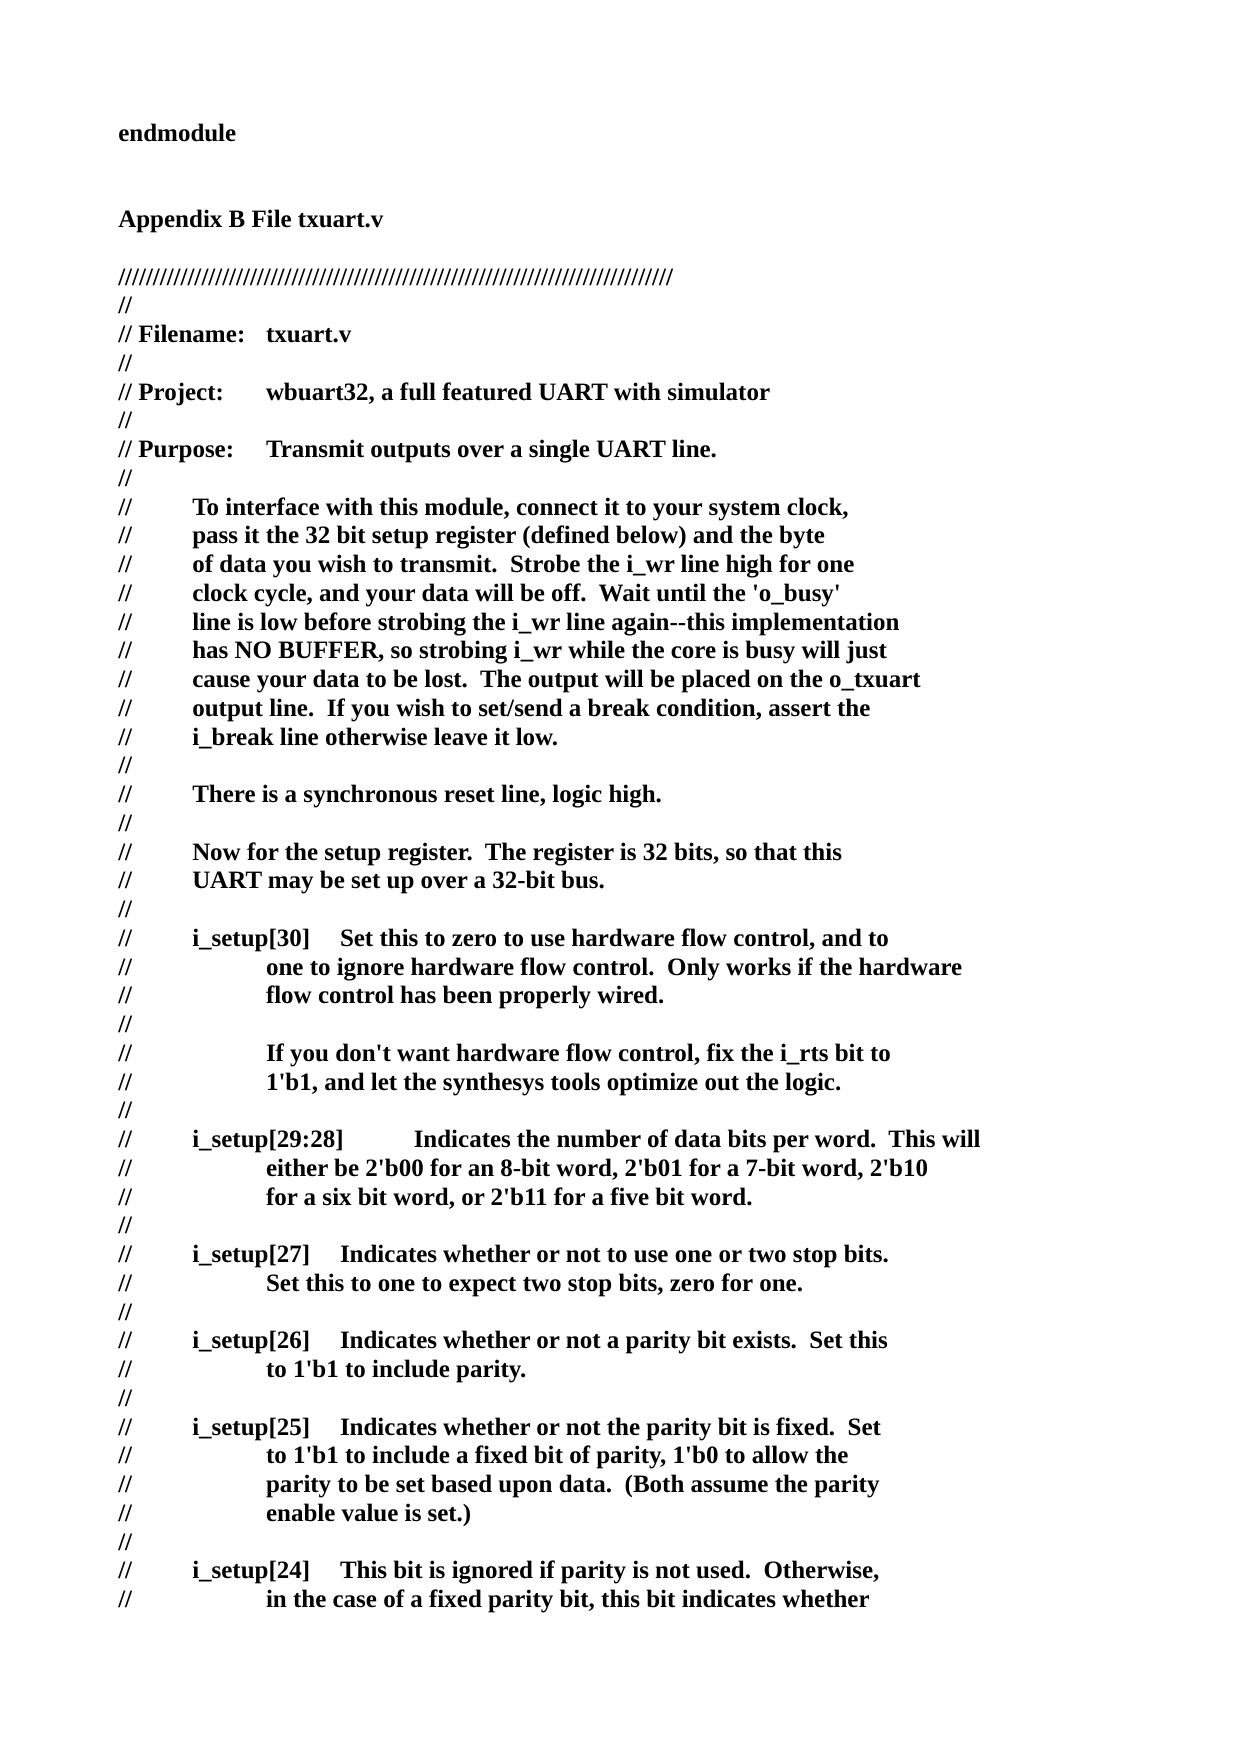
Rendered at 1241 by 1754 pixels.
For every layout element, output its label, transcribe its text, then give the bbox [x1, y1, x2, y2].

text // i_setup[26] Indicates whether or not a parity bit exists. Set this [118, 1326, 1122, 1354]
text // pass it the 32 bit setup register (defined below) and the byte [118, 521, 1122, 549]
text // in the case of a fixed parity bit, this bit indicates whether [118, 1584, 1122, 1613]
text Appendix B File txuart.v [118, 204, 1122, 233]
text // line is low before strobing the i_wr line again--this implementation [118, 607, 1122, 636]
text // i_break line otherwise leave it low. [118, 722, 1122, 751]
text // either be 2'b00 for an 8-bit word, 2'b01 for a 7-bit word, 2'b10 [118, 1153, 1122, 1182]
text // enable value is set.) [118, 1498, 1122, 1527]
text // There is a synchronous reset line, logic high. [118, 779, 1122, 808]
text // Filename: txuart.v [118, 319, 1122, 348]
text // clock cycle, and your data will be off. Wait until the 'o_busy' [118, 578, 1122, 607]
text // to 1'b1 to include parity. [118, 1354, 1122, 1383]
text // for a six bit word, or 2'b11 for a five bit word. [118, 1182, 1122, 1211]
text // i_setup[29:28] Indicates the number of data bits per word. This will [118, 1124, 1122, 1153]
text // has NO BUFFER, so strobing i_wr while the core is busy will just [118, 636, 1122, 664]
text // parity to be set based upon data. (Both assume the parity [118, 1469, 1122, 1498]
text //////////////////////////////////////////////////////////////////////////////// [118, 262, 1122, 291]
text // one to ignore hardware flow control. Only works if the hardware [118, 952, 1122, 981]
text // Project: wbuart32, a full featured UART with simulator [118, 377, 1122, 406]
text // to 1'b1 to include a fixed bit of parity, 1'b0 to allow the [118, 1441, 1122, 1469]
text // [118, 348, 1122, 377]
text // [118, 1297, 1122, 1326]
text // [118, 1096, 1122, 1124]
text // i_setup[30] Set this to zero to use hardware flow control, and to [118, 923, 1122, 952]
text // [118, 1383, 1122, 1412]
text // [118, 751, 1122, 779]
text // [118, 291, 1122, 319]
text // flow control has been properly wired. [118, 981, 1122, 1009]
text // [118, 463, 1122, 492]
text // [118, 1211, 1122, 1239]
text // [118, 808, 1122, 837]
text // cause your data to be lost. The output will be placed on the o_txuart [118, 664, 1122, 693]
text // output line. If you wish to set/send a break condition, assert the [118, 693, 1122, 722]
text // [118, 894, 1122, 923]
text // To interface with this module, connect it to your system clock, [118, 492, 1122, 521]
text // [118, 406, 1122, 434]
text // i_setup[25] Indicates whether or not the parity bit is fixed. Set [118, 1412, 1122, 1441]
text // [118, 1009, 1122, 1038]
text // UART may be set up over a 32-bit bus. [118, 866, 1122, 894]
text // If you don't want hardware flow control, fix the i_rts bit to [118, 1038, 1122, 1067]
text // Purpose: Transmit outputs over a single UART line. [118, 434, 1122, 463]
text endmodule [118, 118, 1122, 147]
text // of data you wish to transmit. Strobe the i_wr line high for one [118, 549, 1122, 578]
text // Now for the setup register. The register is 32 bits, so that this [118, 837, 1122, 866]
text // i_setup[24] This bit is ignored if parity is not used. Otherwise, [118, 1556, 1122, 1584]
text // 1'b1, and let the synthesys tools optimize out the logic. [118, 1067, 1122, 1096]
text // [118, 1527, 1122, 1556]
text // i_setup[27] Indicates whether or not to use one or two stop bits. [118, 1239, 1122, 1268]
text // Set this to one to expect two stop bits, zero for one. [118, 1268, 1122, 1297]
